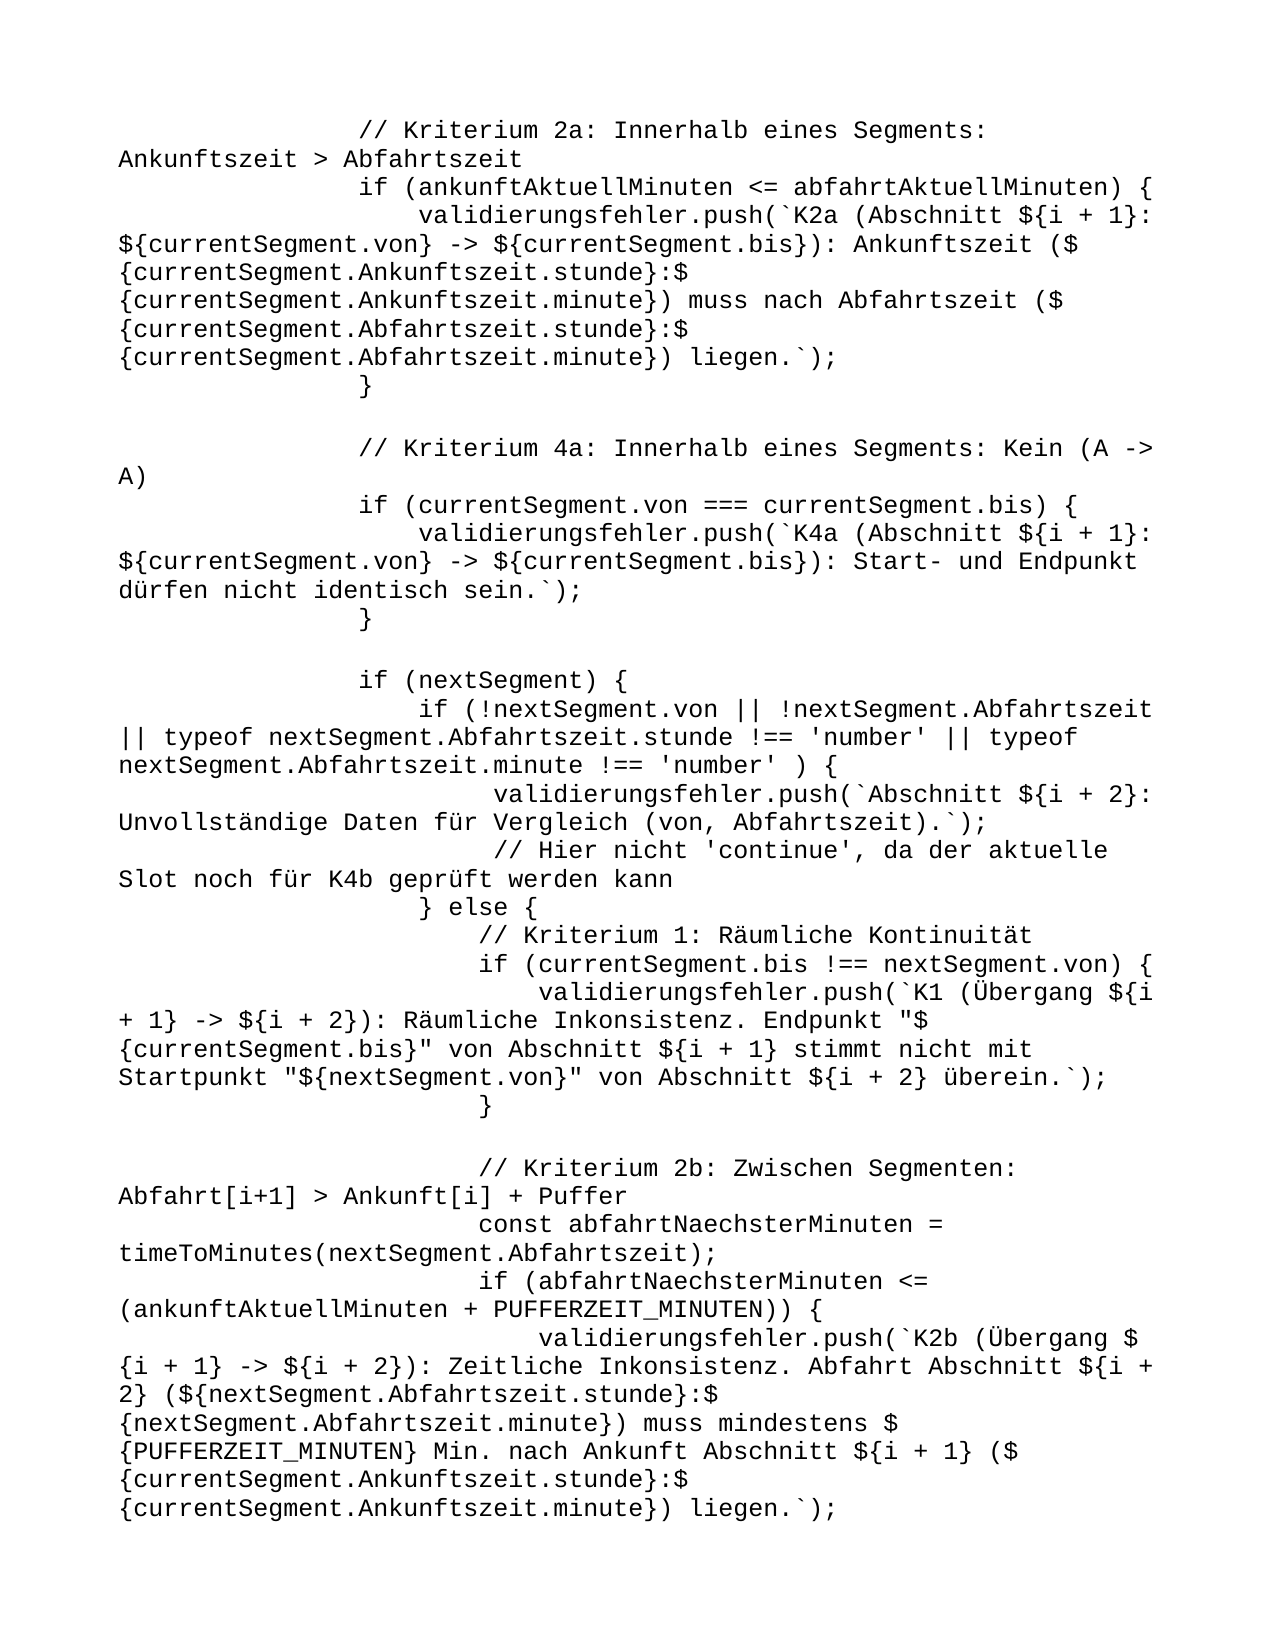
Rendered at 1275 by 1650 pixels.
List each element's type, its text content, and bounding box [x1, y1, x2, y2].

text // Kriterium 1: Räumliche Kontinuität [118, 923, 1157, 951]
text } else { [118, 894, 1157, 923]
text if (nextSegment) { [118, 668, 1157, 696]
text validierungsfehler.push(`K4a (Abschnitt ${i + 1}: ${currentSegment.von} -> ${currentSegment.bis}): Start- und Endpunkt dürfen nicht identisch sein.`); [118, 521, 1157, 606]
text if (!nextSegment.von || !nextSegment.Abfahrtszeit || typeof nextSegment.Abfahrtszeit.stunde !== 'number' || typeof nextSegment.Abfahrtszeit.minute !== 'number' ) { [118, 696, 1157, 781]
text if (abfahrtNaechsterMinuten <= (ankunftAktuellMinuten + PUFFERZEIT_MINUTEN)) { [118, 1269, 1157, 1325]
text validierungsfehler.push(`Abschnitt ${i + 2}: Unvollständige Daten für Vergleich (von, Abfahrtszeit).`); [118, 781, 1157, 838]
text // Kriterium 2b: Zwischen Segmenten: Abfahrt[i+1] > Ankunft[i] + Puffer [118, 1155, 1157, 1212]
text if (currentSegment.von === currentSegment.bis) { [118, 492, 1157, 521]
text // Kriterium 4a: Innerhalb eines Segments: Kein (A -> A) [118, 436, 1157, 492]
text const abfahrtNaechsterMinuten = timeToMinutes(nextSegment.Abfahrtszeit); [118, 1212, 1157, 1269]
text if (ankunftAktuellMinuten <= abfahrtAktuellMinuten) { [118, 175, 1157, 203]
text } [118, 373, 1157, 401]
text validierungsfehler.push(`K1 (Übergang ${i + 1} -> ${i + 2}): Räumliche Inkonsistenz. Endpunkt "${currentSegment.bis}" von Abschnitt ${i + 1} stimmt nicht mit Startpunkt "${nextSegment.von}" von Abschnitt ${i + 2} überein.`); [118, 979, 1157, 1093]
text validierungsfehler.push(`K2a (Abschnitt ${i + 1}: ${currentSegment.von} -> ${currentSegment.bis}): Ankunftszeit (${currentSegment.Ankunftszeit.stunde}:${currentSegment.Ankunftszeit.minute}) muss nach Abfahrtszeit (${currentSegment.Abfahrtszeit.stunde}:${currentSegment.Abfahrtszeit.minute}) liegen.`); [118, 203, 1157, 373]
text } [118, 606, 1157, 634]
text } [118, 1093, 1157, 1121]
text if (currentSegment.bis !== nextSegment.von) { [118, 951, 1157, 979]
text // Kriterium 2a: Innerhalb eines Segments: Ankunftszeit > Abfahrtszeit [118, 118, 1157, 175]
text validierungsfehler.push(`K2b (Übergang ${i + 1} -> ${i + 2}): Zeitliche Inkonsistenz. Abfahrt Abschnitt ${i + 2} (${nextSegment.Abfahrtszeit.stunde}:${nextSegment.Abfahrtszeit.minute}) muss mindestens ${PUFFERZEIT_MINUTEN} Min. nach Ankunft Abschnitt ${i + 1} (${currentSegment.Ankunftszeit.stunde}:${currentSegment.Ankunftszeit.minute}) liegen.`); [118, 1325, 1157, 1524]
text // Hier nicht 'continue', da der aktuelle Slot noch für K4b geprüft werden kann [118, 838, 1157, 894]
